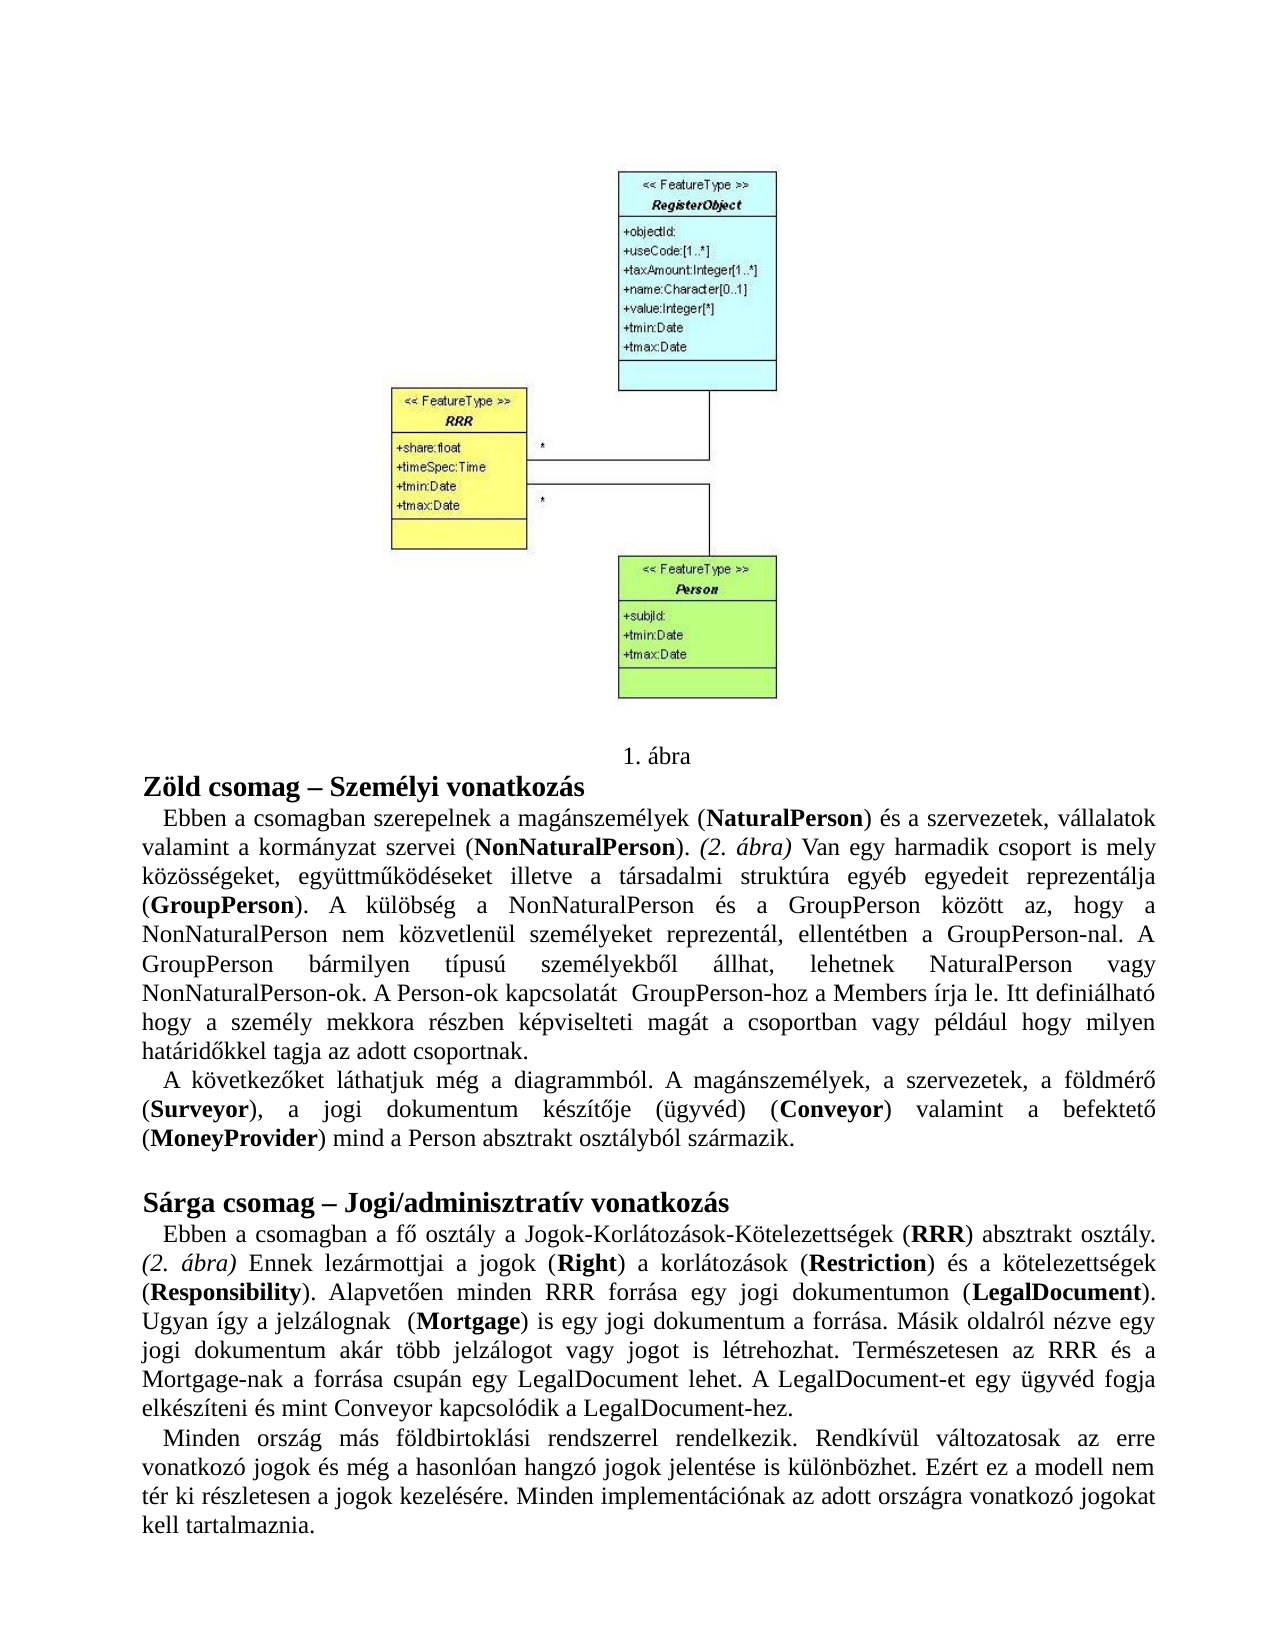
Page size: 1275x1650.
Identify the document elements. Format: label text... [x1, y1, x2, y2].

text Ebben a csomagban a fő osztály a Jogok-Korlátozások-Kötelezettségek (RRR) absztrakt osztály. (2. ábra) Ennek lezármottjai a jogok (Right) a korlátozások (Restriction) és a kötelezettségek (Responsibility). Alapvetően minden RRR forrása egy jogi dokumentumon (LegalDocument). Ugyan így a jelzálognak (Mortgage) is egy jogi dokumentum a forrása. Másik oldalról nézve egy jogi dokumentum akár több jelzálogot vagy jogot is létrehozhat. Természetesen az RRR és a Mortgage-nak a forrása csupán egy LegalDocument lehet. A LegalDocument-et egy ügyvéd fogja elkészíteni és mint Conveyor kapcsolódik a LegalDocument-hez. [142, 1219, 1156, 1422]
text Sárga csomag – Jogi/adminisztratív vonatkozás [142, 1185, 1156, 1219]
picture [381, 163, 802, 707]
text A következőket láthatjuk még a diagrammból. A magánszemélyek, a szervezetek, a földmérő (Surveyor), a jogi dokumentum készítője (ügyvéd) (Conveyor) valamint a befektető (MoneyProvider) mind a Person absztrakt osztályból származik. [142, 1065, 1156, 1152]
text Ebben a csomagban szerepelnek a magánszemélyek (NaturalPerson) és a szervezetek, vállalatok valamint a kormányzat szervei (NonNaturalPerson). (2. ábra) Van egy harmadik csoport is mely közösségeket, együttműködéseket illetve a társadalmi struktúra egyéb egyedeit reprezentálja (GroupPerson). A külöbség a NonNaturalPerson és a GroupPerson között az, hogy a NonNaturalPerson nem közvetlenül személyeket reprezentál, ellentétben a GroupPerson-nal. A GroupPerson bármilyen típusú személyekből állhat, lehetnek NaturalPerson vagy NonNaturalPerson-ok. A Person-ok kapcsolatát GroupPerson-hoz a Members írja le. Itt definiálható hogy a személy mekkora részben képviselteti magát a csoportban vagy például hogy milyen határidőkkel tagja az adott csoportnak. [142, 803, 1156, 1065]
text 1. ábra [142, 741, 1156, 769]
text Zöld csomag – Személyi vonatkozás [142, 769, 1156, 803]
text Minden ország más földbirtoklási rendszerrel rendelkezik. Rendkívül változatosak az erre vonatkozó jogok és még a hasonlóan hangzó jogok jelentése is különbözhet. Ezért ez a modell nem tér ki részletesen a jogok kezelésére. Minden implementációnak az adott országra vonatkozó jogokat kell tartalmaznia. [142, 1422, 1156, 1539]
